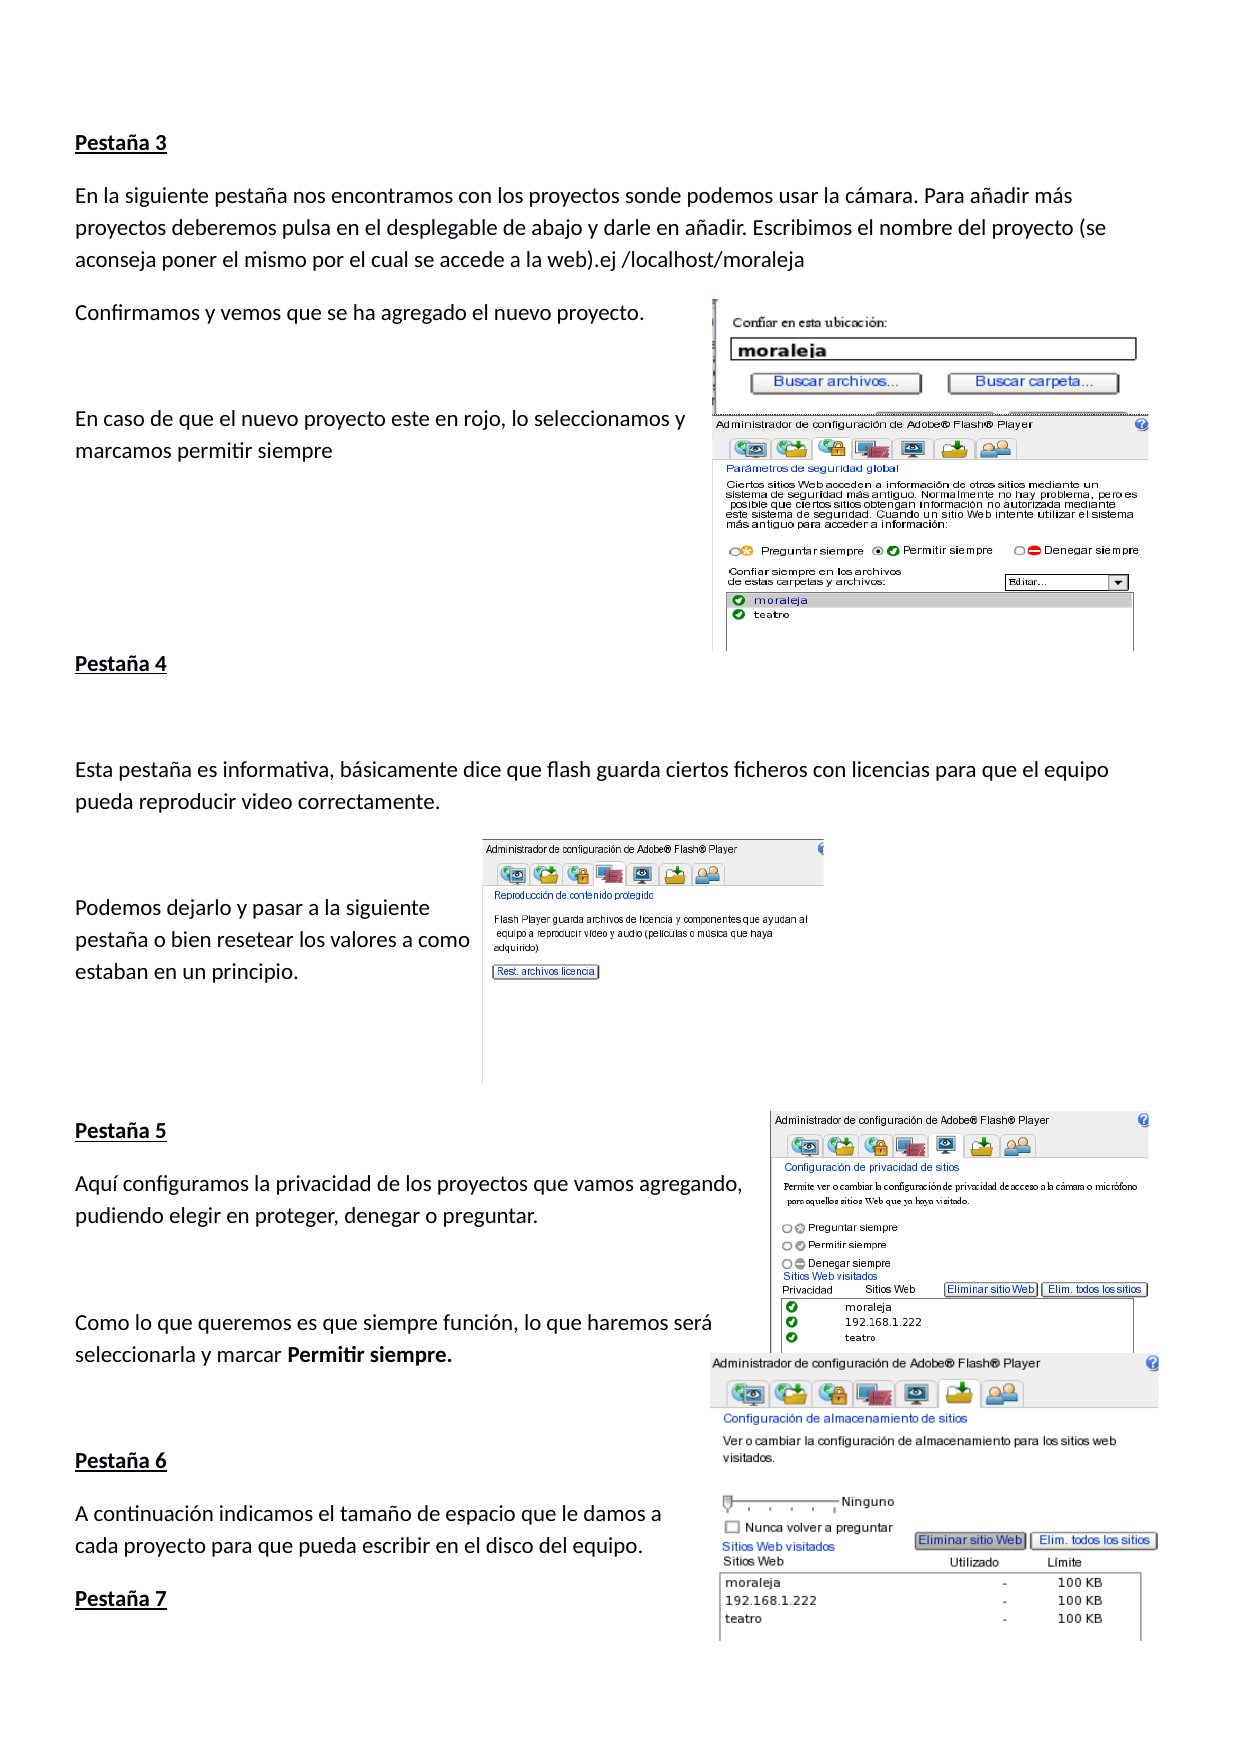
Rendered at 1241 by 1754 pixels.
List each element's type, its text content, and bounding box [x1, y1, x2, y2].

text Pestaña 4 [75, 649, 1165, 677]
text [824, 893, 1165, 985]
text Como lo que queremos es que siempre función, lo que haremos será seleccionarla y marcar Permitir siempre. [75, 1308, 769, 1368]
text A continuación indicamos el tamaño de espacio que le damos a cada proyecto para que pueda escribir en el disco del equipo. [75, 1499, 710, 1559]
text Aquí configuramos la privacidad de los proyectos que vamos agregando, pudiendo elegir en proteger, denegar o preguntar. [75, 1169, 769, 1230]
text Pestaña 3 [75, 128, 1165, 156]
text [1149, 1116, 1165, 1144]
text Confirmamos y vemos que se ha agregado el nuevo proyecto. [75, 298, 1165, 326]
text Podemos dejarlo y pasar a la siguiente pestaña o bien resetear los valores a como estaban en un principio. [75, 893, 482, 985]
text Esta pestaña es informativa, básicamente dice que flash guarda ciertos ficheros con licencias para que el equipo pueda reproducir video correctamente. [75, 755, 1165, 815]
picture [482, 838, 824, 1085]
picture [710, 1111, 1159, 1641]
text En la siguiente pestaña nos encontramos con los proyectos sonde podemos usar la cámara. Para añadir más proyectos deberemos pulsa en el desplegable de abajo y darle en añadir. Escribimos el nombre del proyecto (se aconseja poner el mismo por el cual se accede a la web).ej /localhost/moraleja [75, 181, 1165, 273]
text Pestaña 5 [75, 1116, 769, 1144]
text Pestaña 7 [75, 1584, 710, 1612]
picture [712, 299, 1149, 651]
text En caso de que el nuevo proyecto este en rojo, lo seleccionamos y marcamos permitir siempre [75, 404, 712, 465]
text Pestaña 6 [75, 1446, 710, 1474]
